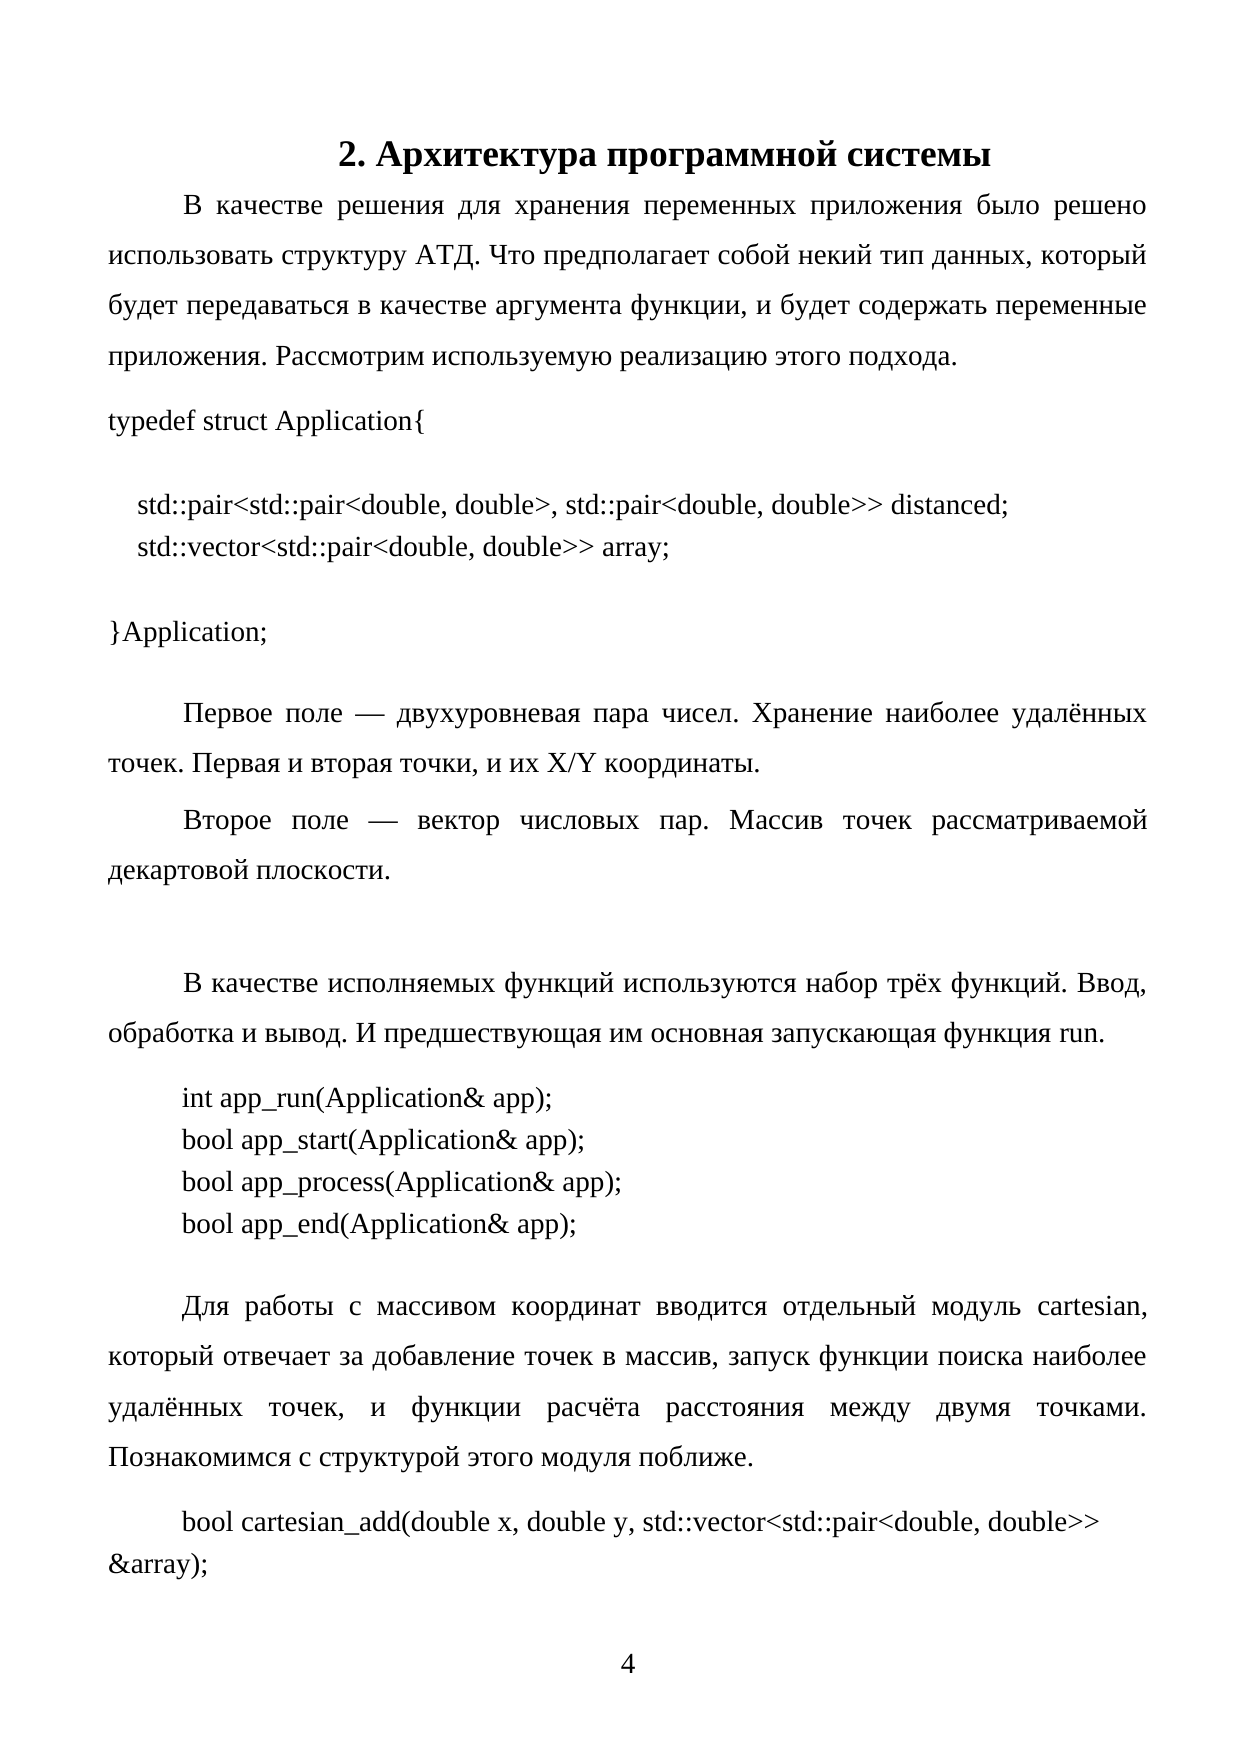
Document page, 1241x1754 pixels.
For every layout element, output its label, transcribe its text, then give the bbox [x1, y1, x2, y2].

text В качестве решения для хранения переменных приложения было решено использовать структуру АТД. Что предполагает собой некий тип данных, который будет передаваться в качестве аргумента функции, и будет содержать переменные приложения. Рассмотрим используемую реализацию этого подхода. [108, 187, 1148, 371]
text }Application; [108, 605, 1148, 647]
text Второе поле — вектор числовых пар. Массив точек рассматриваемой декартовой плоскости. [108, 802, 1148, 886]
text Первое поле — двухуровневая пара чисел. Хранение наиболее удалённых точек. Первая и вторая точки, и их X/Y координаты. [108, 695, 1148, 779]
text std::pair<std::pair<double, double>, std::pair<double, double>> distanced; [108, 478, 1148, 521]
text bool app_start(Application& app); [108, 1113, 1148, 1156]
text bool cartesian_add(double x, double y, std::vector<std::pair<double, double>> &array); [108, 1495, 1148, 1580]
text В качестве исполняемых функций используются набор трёх функций. Ввод, обработка и вывод. И предшествующая им основная запускающая функция run. [108, 965, 1148, 1048]
text std::vector<std::pair<double, double>> array; [108, 521, 1148, 563]
text typedef struct Application{ [108, 394, 1148, 436]
text Для работы с массивом координат вводится отдельный модуль cartesian, который отвечает за добавление точек в массив, запуск функции поиска наиболее удалённых точек, и функции расчёта расстояния между двумя точками. Познакомимся с структурой этого модуля поближе. [108, 1288, 1148, 1473]
text int app_run(Application& app); [108, 1071, 1148, 1113]
text bool app_process(Application& app); [108, 1156, 1148, 1198]
subtitle 2. Архитектура программной системы [108, 131, 1148, 174]
text bool app_end(Application& app); [108, 1198, 1148, 1240]
